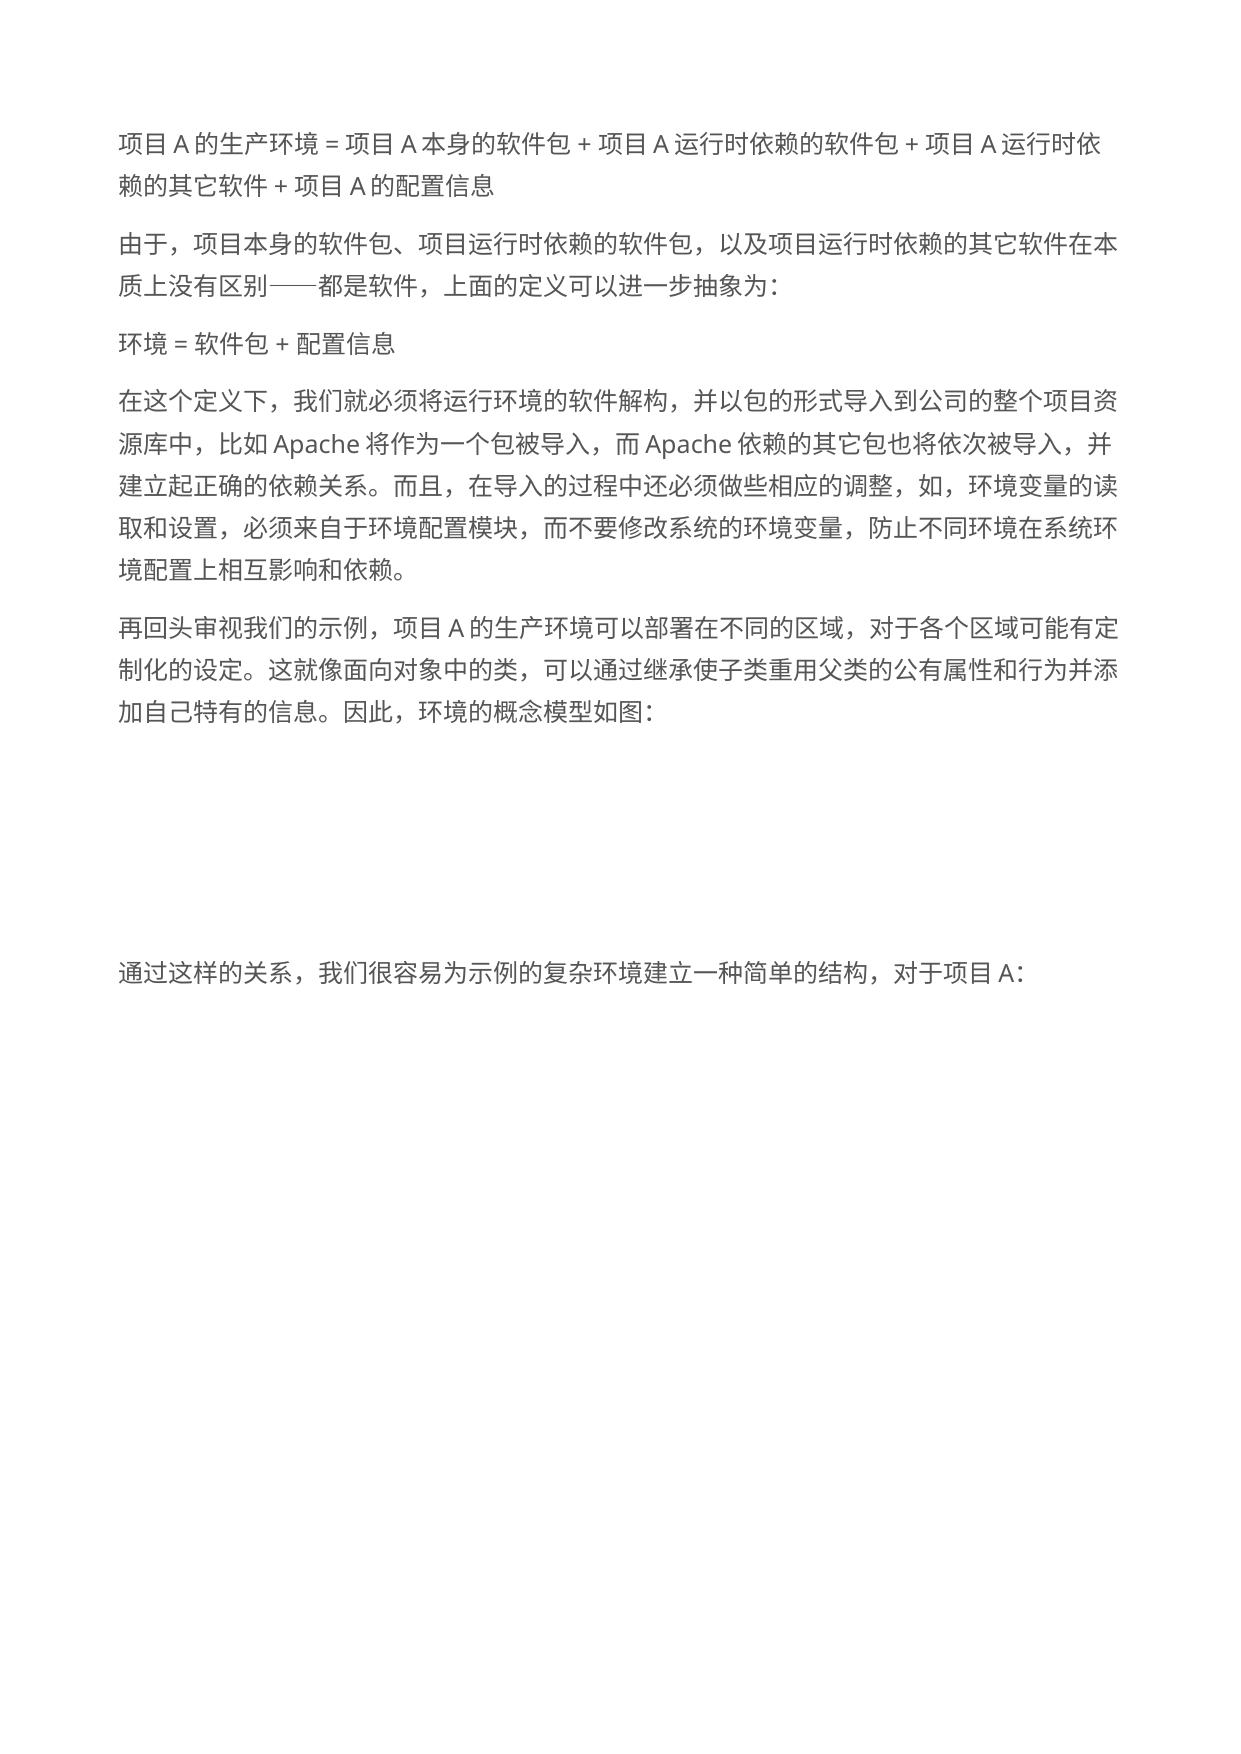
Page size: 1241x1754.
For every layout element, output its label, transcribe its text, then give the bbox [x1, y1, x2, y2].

text 环境 = 软件包 + 配置信息 [118, 318, 1122, 360]
text 再回头审视我们的示例，项目A的生产环境可以部署在不同的区域，对于各个区域可能有定制化的设定。这就像面向对象中的类，可以通过继承使子类重用父类的公有属性和行为并添加自己特有的信息。因此，环境的概念模型如图： [118, 602, 1122, 729]
text 在这个定义下，我们就必须将运行环境的软件解构，并以包的形式导入到公司的整个项目资源库中，比如Apache将作为一个包被导入，而Apache依赖的其它包也将依次被导入，并建立起正确的依赖关系。而且，在导入的过程中还必须做些相应的调整，如，环境变量的读取和设置，必须来自于环境配置模块，而不要修改系统的环境变量，防止不同环境在系统环境配置上相互影响和依赖。 [118, 376, 1122, 587]
text 项目A的生产环境 = 项目A本身的软件包 + 项目A运行时依赖的软件包 + 项目A运行时依赖的其它软件 + 项目A的配置信息 [118, 118, 1122, 202]
text 由于，项目本身的软件包、项目运行时依赖的软件包，以及项目运行时依赖的其它软件在本质上没有区别——都是软件，上面的定义可以进一步抽象为： [118, 218, 1122, 302]
text 通过这样的关系，我们很容易为示例的复杂环境建立一种简单的结构，对于项目A： [118, 948, 1122, 990]
